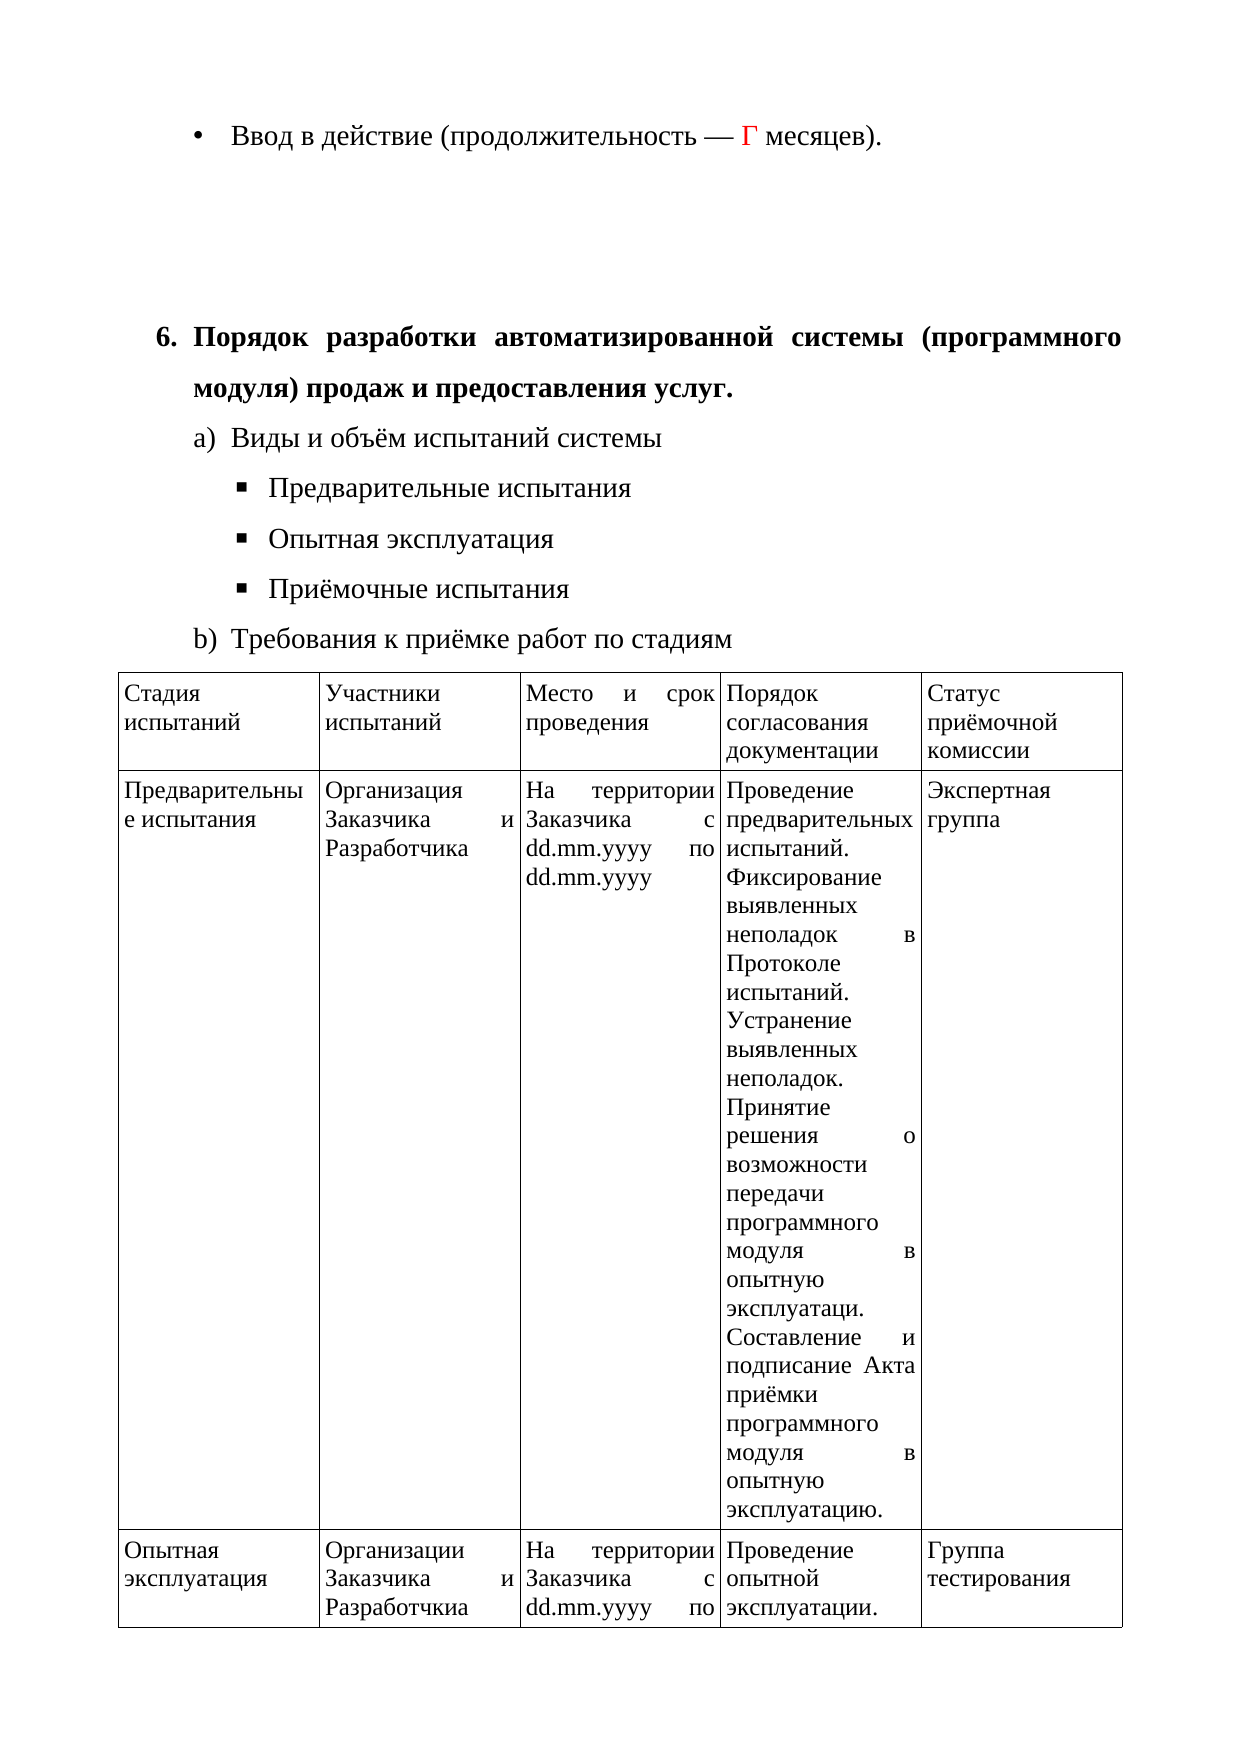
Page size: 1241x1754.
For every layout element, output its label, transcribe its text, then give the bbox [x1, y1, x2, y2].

table_header Стадия испытаний [119, 673, 319, 770]
table_header Участники испытаний [320, 673, 520, 770]
list Порядок разработки автоматизированной системы (программного модуля) продаж и предоставления услуг. [156, 319, 1122, 403]
table_cell Опытная эксплуатация [119, 1530, 319, 1627]
list Требования к приёмке работ по стадиям [193, 622, 1122, 655]
table_header Статус приёмочной комиссии [922, 673, 1122, 770]
list Виды и объём испытаний системы [193, 420, 1122, 454]
table_cell Экспертная группа [922, 771, 1122, 1529]
table_cell Группа тестирования [922, 1530, 1122, 1627]
table_header Место и срок проведения [521, 673, 720, 770]
list Предварительные испытания [231, 470, 1122, 504]
list Опытная эксплуатация [231, 521, 1122, 554]
table_cell На территории Заказчика с dd.mm.yyyy по dd.mm.yyyy [521, 771, 720, 1529]
table_cell Проведение опытной эксплуатации. [721, 1530, 921, 1627]
list Ввод в действие (продолжительность — Г месяцев). [193, 118, 1122, 152]
table_cell На территории Заказчика с dd.mm.yyyy по [521, 1530, 720, 1627]
table_cell Предварительные испытания [119, 771, 319, 1529]
list Приёмочные испытания [231, 571, 1122, 605]
table_cell Проведение предварительных испытаний. Фиксирование выявленных неполадок в Протоколе испытаний. Устранение выявленных неполадок. Принятие решения о возможности передачи программного модуля в опытную эксплуатаци. Составление и подписание Акта приёмки программного модуля в опытную эксплуатацию. [721, 771, 921, 1529]
table_header Порядок согласования документации [721, 673, 921, 770]
table_cell Организации Заказчика и Разработчкиа [320, 1530, 520, 1627]
table_cell Организация Заказчика и Разработчика [320, 771, 520, 1529]
